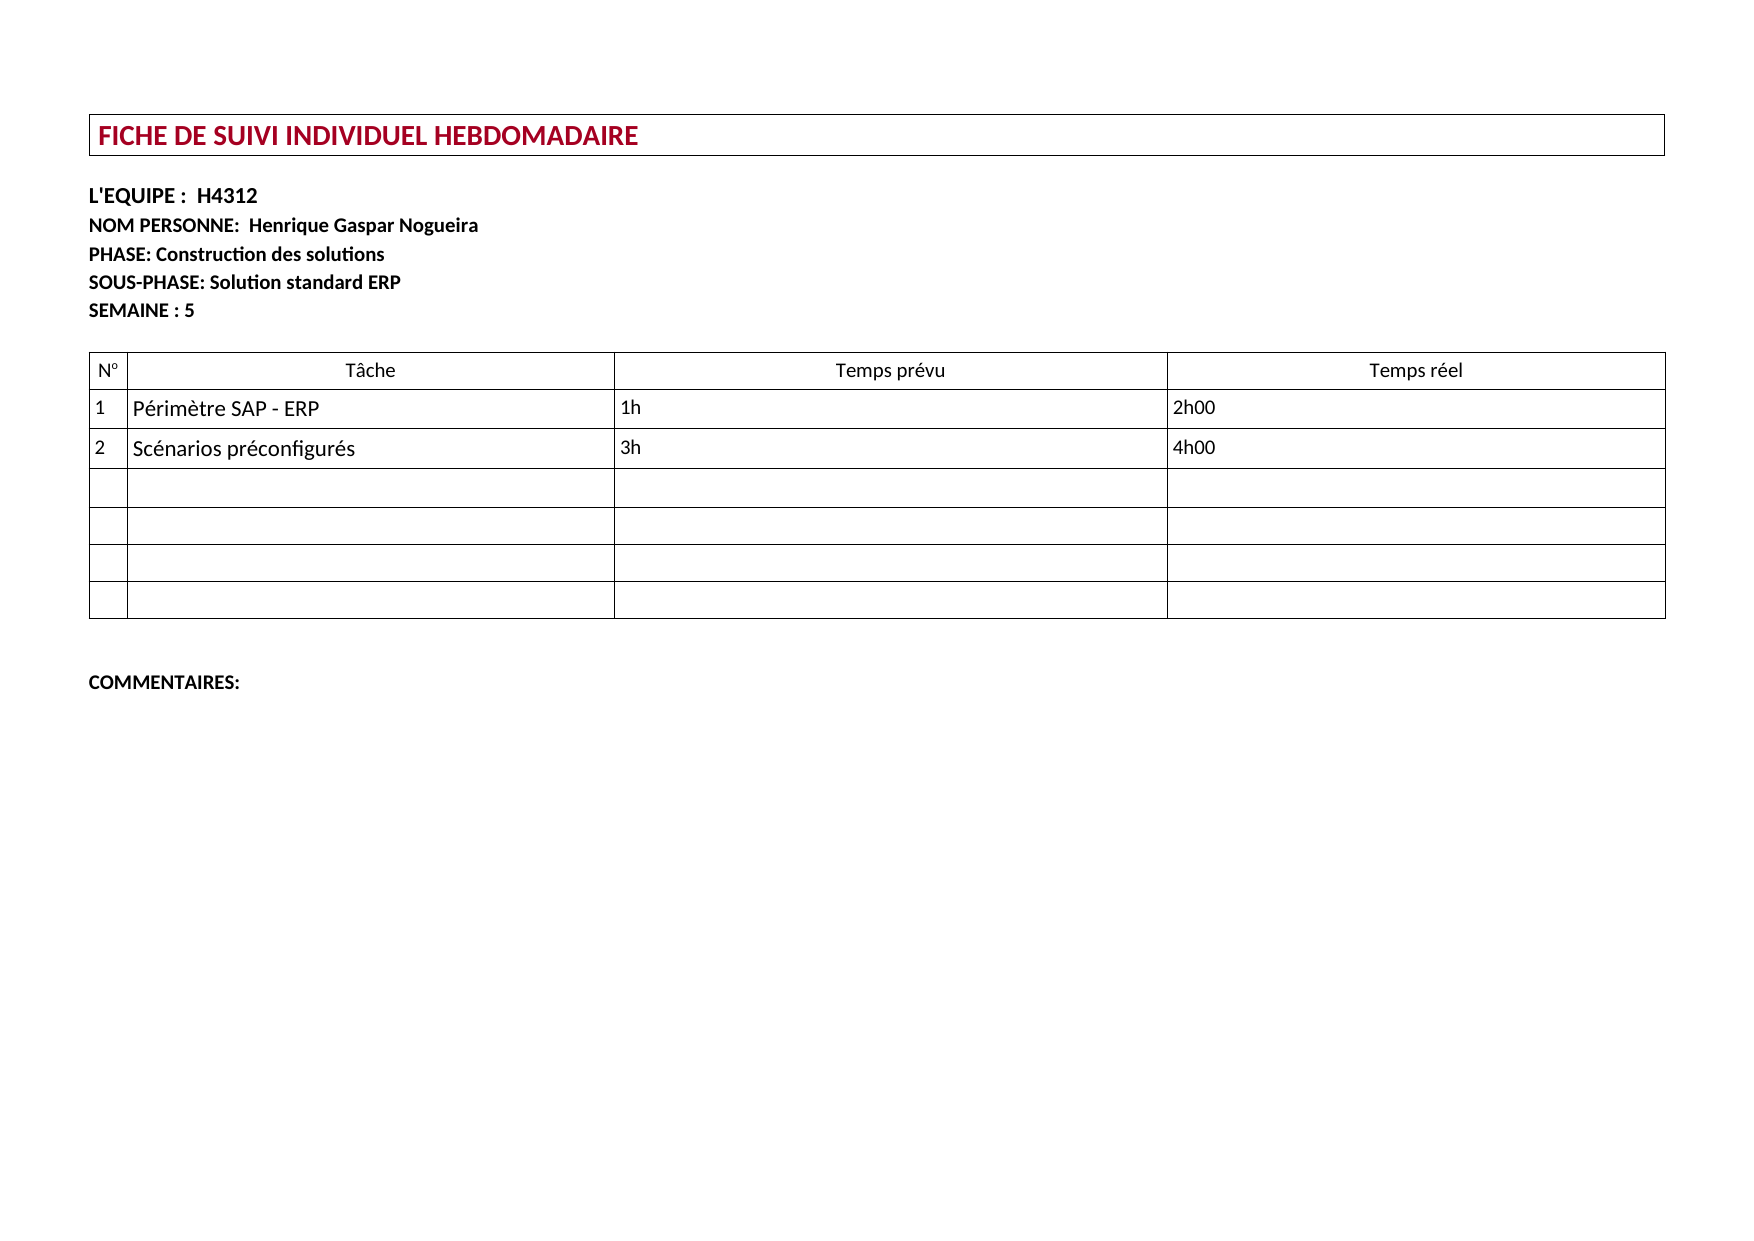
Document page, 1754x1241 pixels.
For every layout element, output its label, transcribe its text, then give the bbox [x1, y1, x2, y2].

table_cell [90, 545, 127, 581]
table_cell [615, 469, 1167, 507]
table_cell [615, 582, 1167, 618]
text FICHE DE SUIVI INDIVIDUEL HEBDOMADAIRE [90, 115, 1664, 155]
table_cell Scénarios préconfigurés [128, 429, 614, 468]
table_cell Périmètre SAP - ERP [128, 390, 614, 428]
text PHASE: Construction des solutions [89, 241, 1665, 266]
table_cell [1168, 582, 1665, 618]
table_cell [128, 545, 614, 581]
table_cell [128, 469, 614, 507]
table_cell [128, 582, 614, 618]
table_cell [128, 508, 614, 544]
table_cell 1 [90, 390, 127, 428]
table_cell [1168, 545, 1665, 581]
table_cell [1168, 469, 1665, 507]
table_header Temps réel [1168, 353, 1665, 388]
text NOM PERSONNE: Henrique Gaspar Nogueira [89, 212, 1665, 238]
text L'EQUIPE : H4312 [89, 181, 1665, 209]
text SOUS-PHASE: Solution standard ERP [89, 269, 1665, 295]
table_cell [1168, 508, 1665, 544]
table_cell 3h [615, 429, 1167, 468]
table_cell [615, 545, 1167, 581]
text COMMENTAIRES: [89, 669, 1665, 694]
table_header Tâche [128, 353, 614, 388]
table_cell 2 [90, 429, 127, 468]
table_cell [90, 469, 127, 507]
table_cell 4h00 [1168, 429, 1665, 468]
table_cell 2h00 [1168, 390, 1665, 428]
table_header No [90, 353, 127, 388]
table_cell [615, 508, 1167, 544]
text SEMAINE : 5 [89, 298, 1665, 323]
table_header Temps prévu [615, 353, 1167, 388]
table_cell [90, 582, 127, 618]
table_cell 1h [615, 390, 1167, 428]
table_cell [90, 508, 127, 544]
